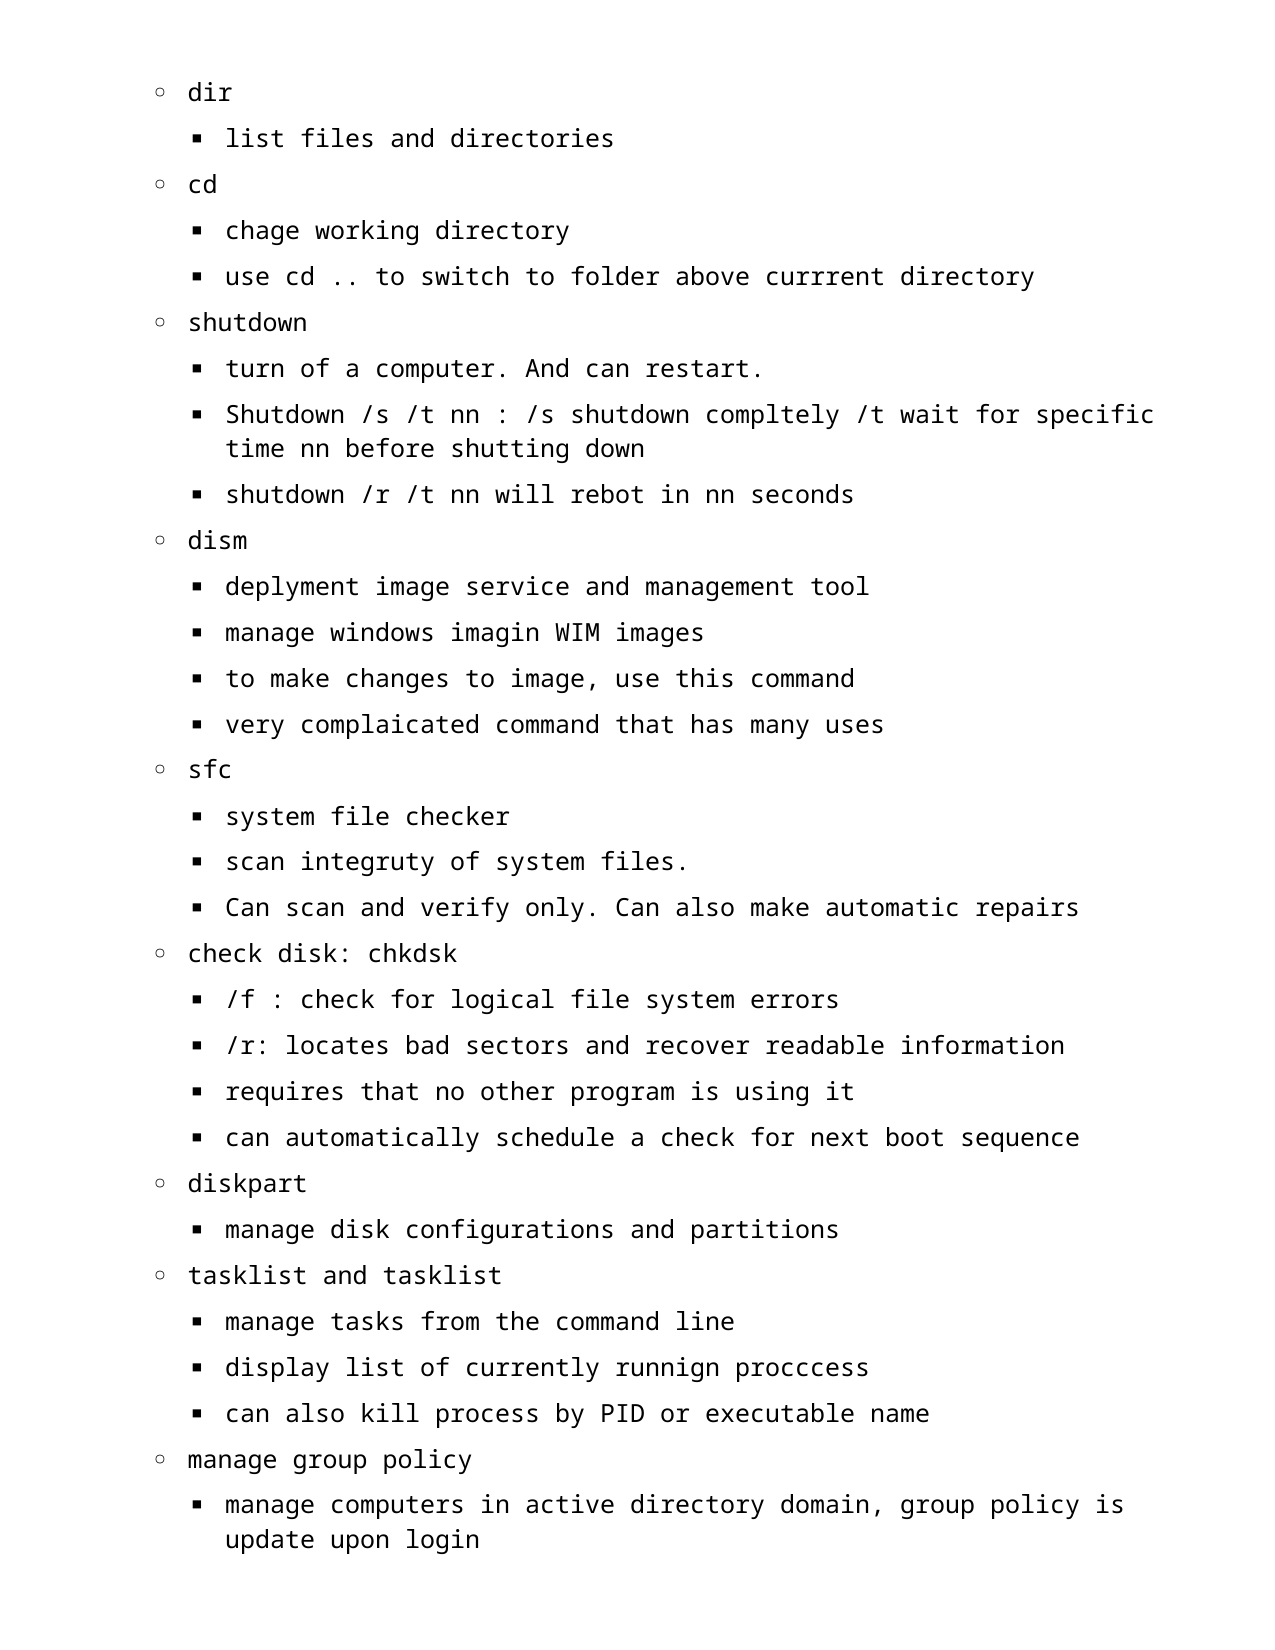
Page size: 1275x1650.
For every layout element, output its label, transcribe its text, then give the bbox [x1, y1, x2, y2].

list shutdown /r /t nn will rebot in nn seconds [187, 477, 1200, 511]
list manage group policy [150, 1441, 1200, 1475]
list manage disk configurations and partitions [187, 1212, 1200, 1246]
list list files and directories [187, 121, 1200, 155]
list can also kill process by PID or executable name [187, 1395, 1200, 1429]
list chage working directory [187, 213, 1200, 247]
list Can scan and verify only. Can also make automatic repairs [187, 890, 1200, 924]
list check disk: chkdsk [150, 936, 1200, 970]
list use cd .. to switch to folder above currrent directory [187, 259, 1200, 293]
list manage windows imagin WIM images [187, 614, 1200, 648]
list scan integruty of system files. [187, 844, 1200, 878]
list to make changes to image, use this command [187, 660, 1200, 694]
list shutdown [150, 305, 1200, 339]
list dism [150, 522, 1200, 557]
list requires that no other program is using it [187, 1074, 1200, 1108]
list tasklist and tasklist [150, 1257, 1200, 1292]
list deplyment image service and management tool [187, 568, 1200, 602]
list display list of currently runnign procccess [187, 1349, 1200, 1383]
list cd [150, 167, 1200, 201]
list /f : check for logical file system errors [187, 982, 1200, 1016]
list can automatically schedule a check for next boot sequence [187, 1120, 1200, 1154]
list sfc [150, 752, 1200, 786]
list diskpart [150, 1166, 1200, 1200]
list turn of a computer. And can restart. [187, 351, 1200, 385]
list Shutdown /s /t nn : /s shutdown compltely /t wait for specific time nn before shutting down [187, 397, 1200, 465]
list manage computers in active directory domain, group policy is update upon login [187, 1487, 1200, 1555]
list system file checker [187, 798, 1200, 832]
list manage tasks from the command line [187, 1303, 1200, 1337]
list dir [150, 75, 1200, 109]
list very complaicated command that has many uses [187, 706, 1200, 740]
list /r: locates bad sectors and recover readable information [187, 1028, 1200, 1062]
